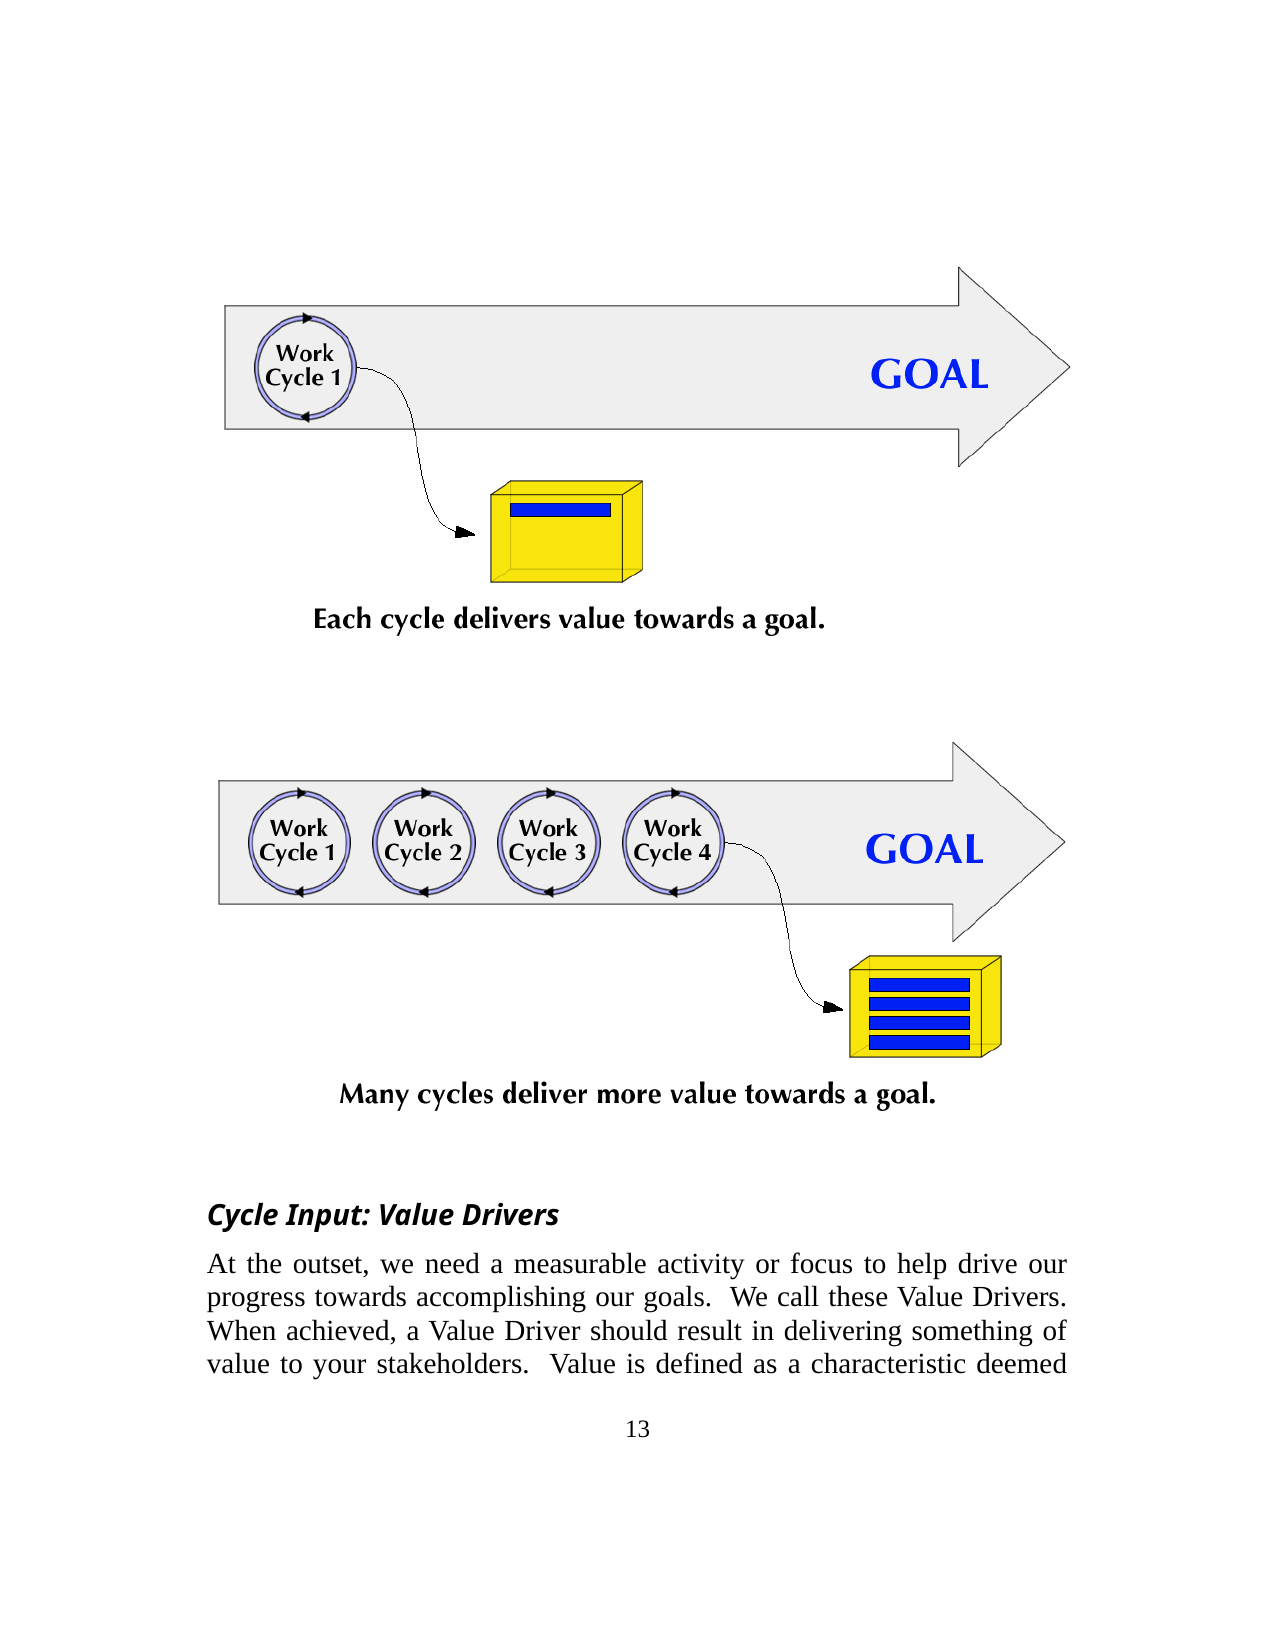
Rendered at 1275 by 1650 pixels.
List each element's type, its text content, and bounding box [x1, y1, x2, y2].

picture [212, 265, 1074, 648]
text At the outset, we need a measurable activity or focus to help drive our progress towards accomplishing our goals. We call these Value Drivers. When achieved, a Value Driver should result in delivering something of value to your stakeholders. Value is defined as a characteristic deemed [207, 1246, 1068, 1380]
picture [206, 740, 1069, 1123]
subtitle Cycle Input: Value Drivers [207, 1194, 1068, 1233]
